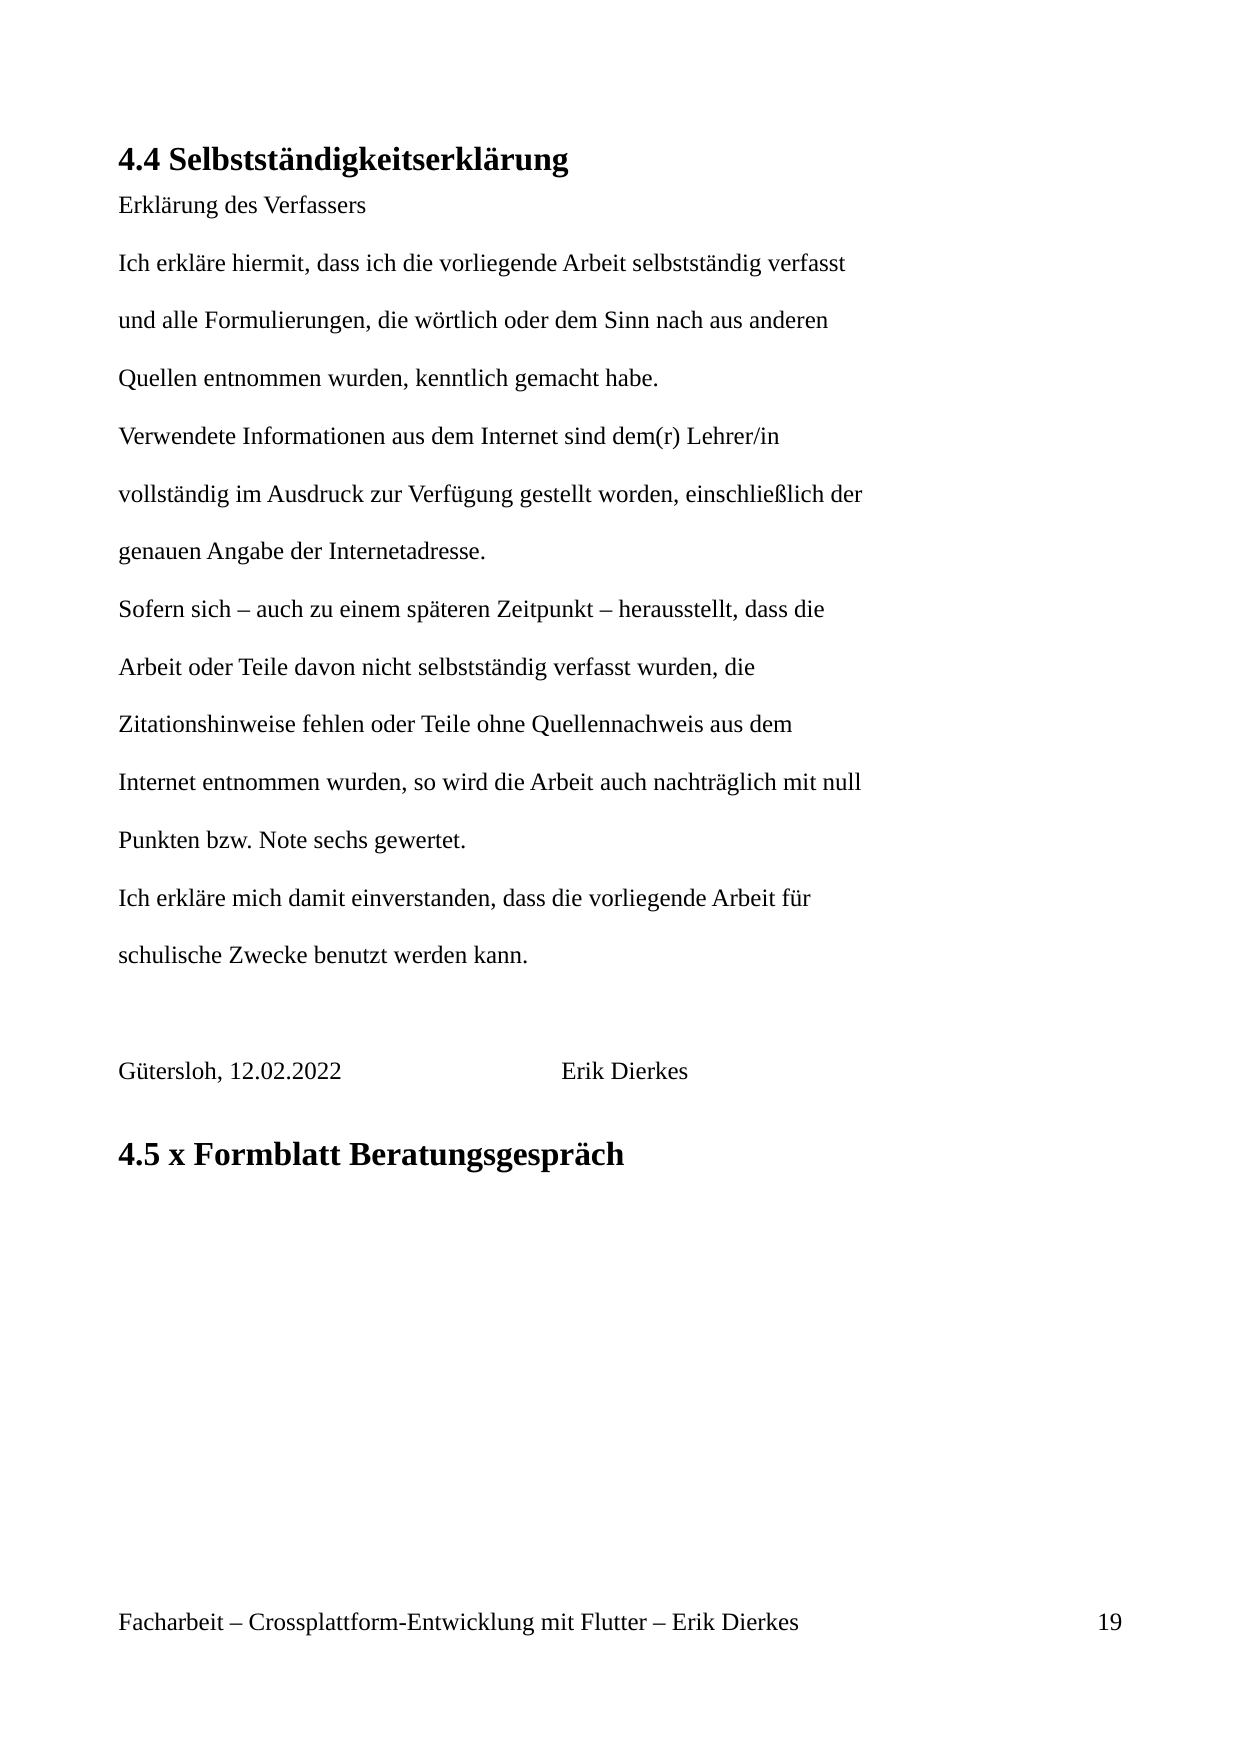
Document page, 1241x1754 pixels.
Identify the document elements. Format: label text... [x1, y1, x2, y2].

text vollständig im Ausdruck zur Verfügung gestellt worden, einschließlich der [118, 479, 1122, 507]
text genauen Angabe der Internetadresse. [118, 536, 1122, 565]
text Sofern sich – auch zu einem späteren Zeitpunkt – herausstellt, dass die [118, 594, 1122, 623]
text Arbeit oder Teile davon nicht selbstständig verfasst wurden, die [118, 652, 1122, 681]
text Ich erkläre mich damit einverstanden, dass die vorliegende Arbeit für [118, 883, 1122, 911]
text Erklärung des Verfassers [118, 190, 1122, 219]
text schulische Zwecke benutzt werden kann. [118, 940, 1122, 969]
text Verwendete Informationen aus dem Internet sind dem(r) Lehrer/in [118, 421, 1122, 450]
text Internet entnommen wurden, so wird die Arbeit auch nachträglich mit null [118, 767, 1122, 796]
text Ich erkläre hiermit, dass ich die vorliegende Arbeit selbstständig verfasst [118, 248, 1122, 277]
text Punkten bzw. Note sechs gewertet. [118, 825, 1122, 854]
text und alle Formulierungen, die wörtlich oder dem Sinn nach aus anderen [118, 306, 1122, 334]
text Gütersloh, 12.02.2022 Erik Dierkes [118, 1056, 1122, 1084]
text Quellen entnommen wurden, kenntlich gemacht habe. [118, 363, 1122, 392]
text Zitationshinweise fehlen oder Teile ohne Quellennachweis aus dem [118, 709, 1122, 738]
subtitle 4.4 Selbstständigkeitserklärung [118, 139, 1122, 178]
subtitle 4.5 x Formblatt Beratungsgespräch [118, 1134, 1122, 1173]
